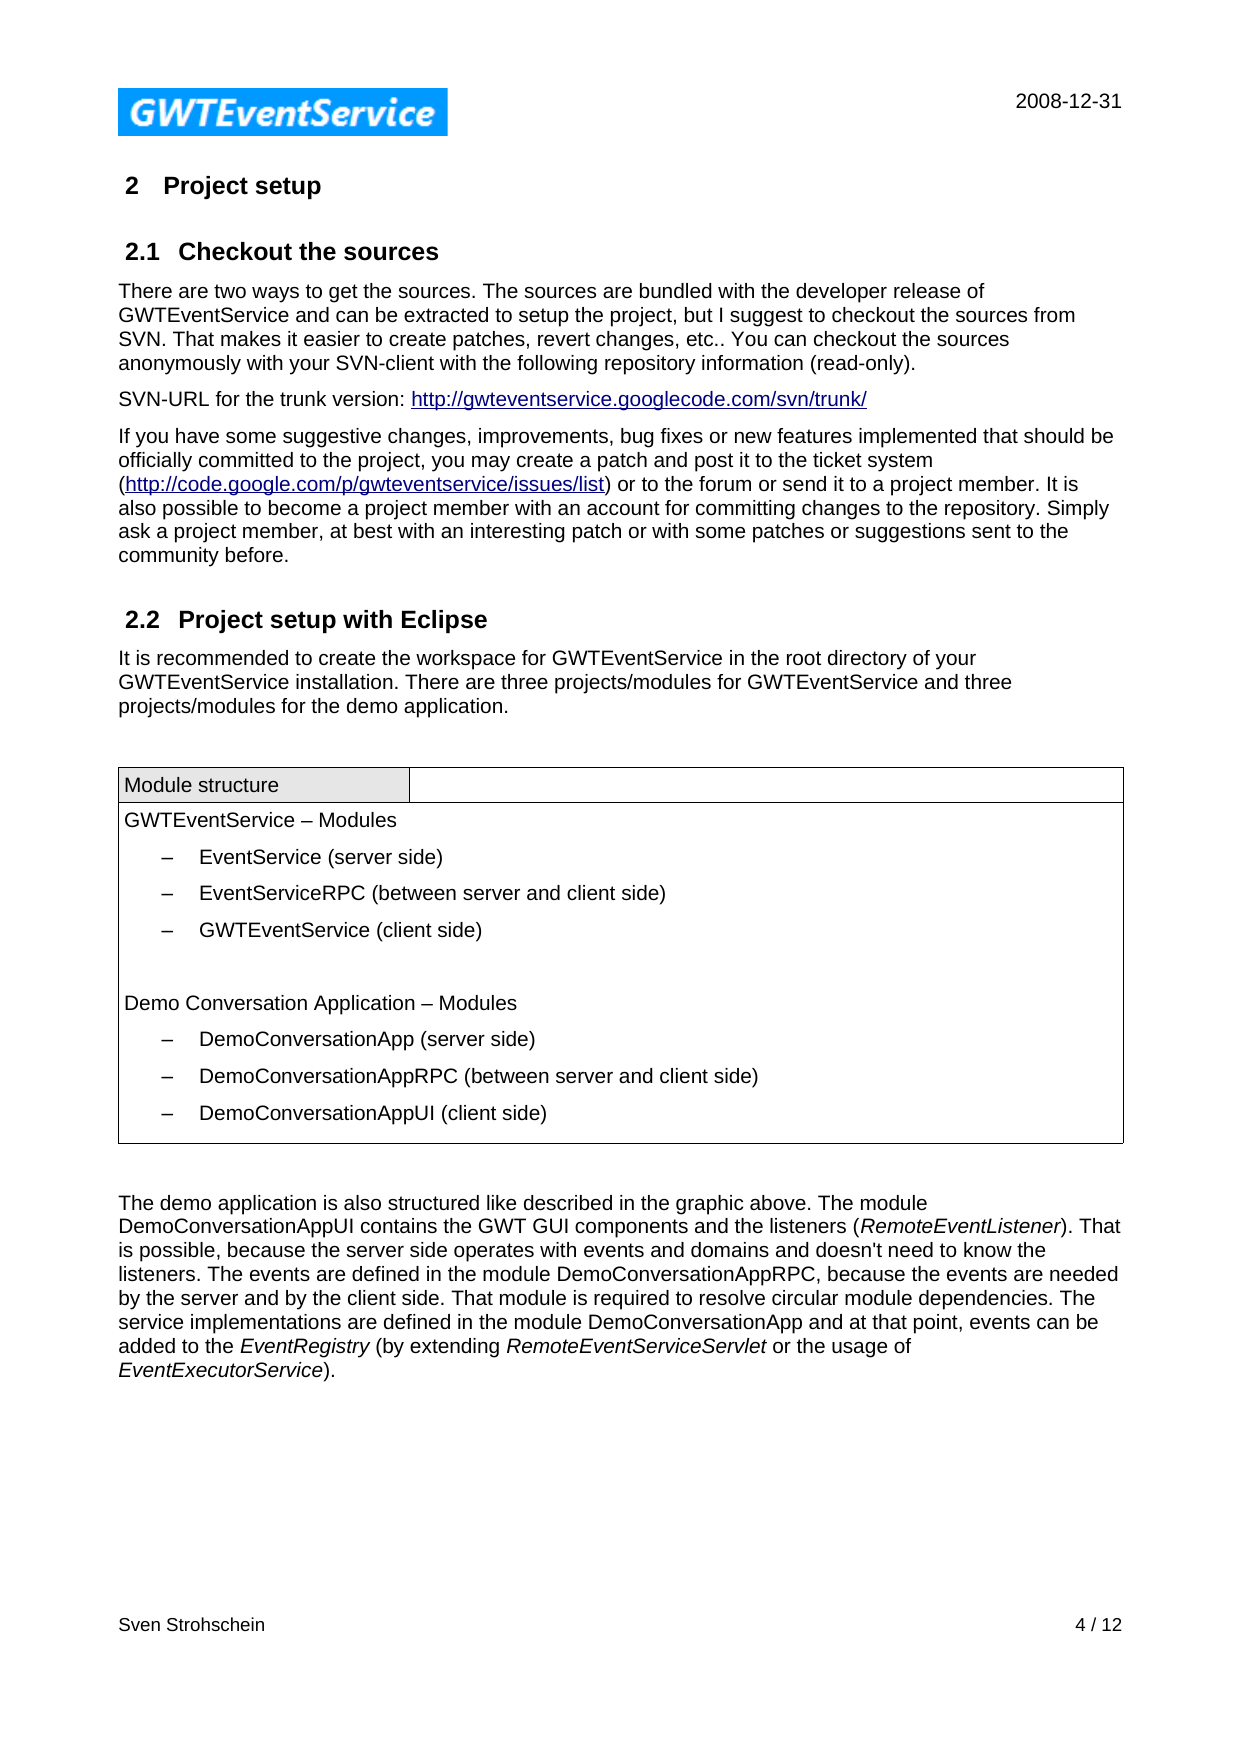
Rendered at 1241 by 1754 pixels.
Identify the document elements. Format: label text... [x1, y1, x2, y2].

table_header Module structure [119, 768, 409, 802]
text It is recommended to create the workspace for GWTEventService in the root directory of your GWTEventService installation. There are three projects/modules for GWTEventService and three projects/modules for the demo application. [118, 646, 1122, 718]
table_cell GWTEventService – Modules EventService (server side) EventServiceRPC (between server and client side) GWTEventService (client side) Demo Conversation Application – Modules DemoConversationApp (server side) DemoConversationAppRPC (between server and client side) DemoConversationAppUI (client side) [119, 803, 1123, 1143]
picture [118, 88, 448, 136]
table_header [410, 768, 1123, 802]
subtitle Project setup [118, 171, 1122, 200]
text There are two ways to get the sources. The sources are bundled with the developer release of GWTEventService and can be extracted to setup the project, but I suggest to checkout the sources from SVN. That makes it easier to create patches, revert changes, etc.. You can checkout the sources anonymously with your SVN-client with the following repository information (read-only). [118, 279, 1122, 374]
text If you have some suggestive changes, improvements, bug fixes or new features implemented that should be officially committed to the project, you may create a patch and post it to the ticket system (http://code.google.com/p/gwteventservice/issues/list) or to the forum or send it to a project member. It is also possible to become a project member with an account for committing changes to the repository. Simply ask a project member, at best with an interesting patch or with some patches or suggestions sent to the community before. [118, 423, 1122, 567]
subtitle Project setup with Eclipse [118, 605, 1122, 633]
subtitle Checkout the sources [118, 237, 1122, 266]
text The demo application is also structured like described in the graphic above. The module DemoConversationAppUI contains the GWT GUI components and the listeners (RemoteEventListener). That is possible, because the server side operates with events and domains and doesn't need to know the listeners. The events are defined in the module DemoConversationAppRPC, because the events are needed by the server and by the client side. That module is required to resolve circular module dependencies. The service implementations are defined in the module DemoConversationApp and at that point, events can be added to the EventRegistry (by extending RemoteEventServiceServlet or the usage of EventExecutorService). [118, 1190, 1122, 1382]
text SVN-URL for the trunk version: http://gwteventservice.googlecode.com/svn/trunk/ [118, 387, 1122, 411]
